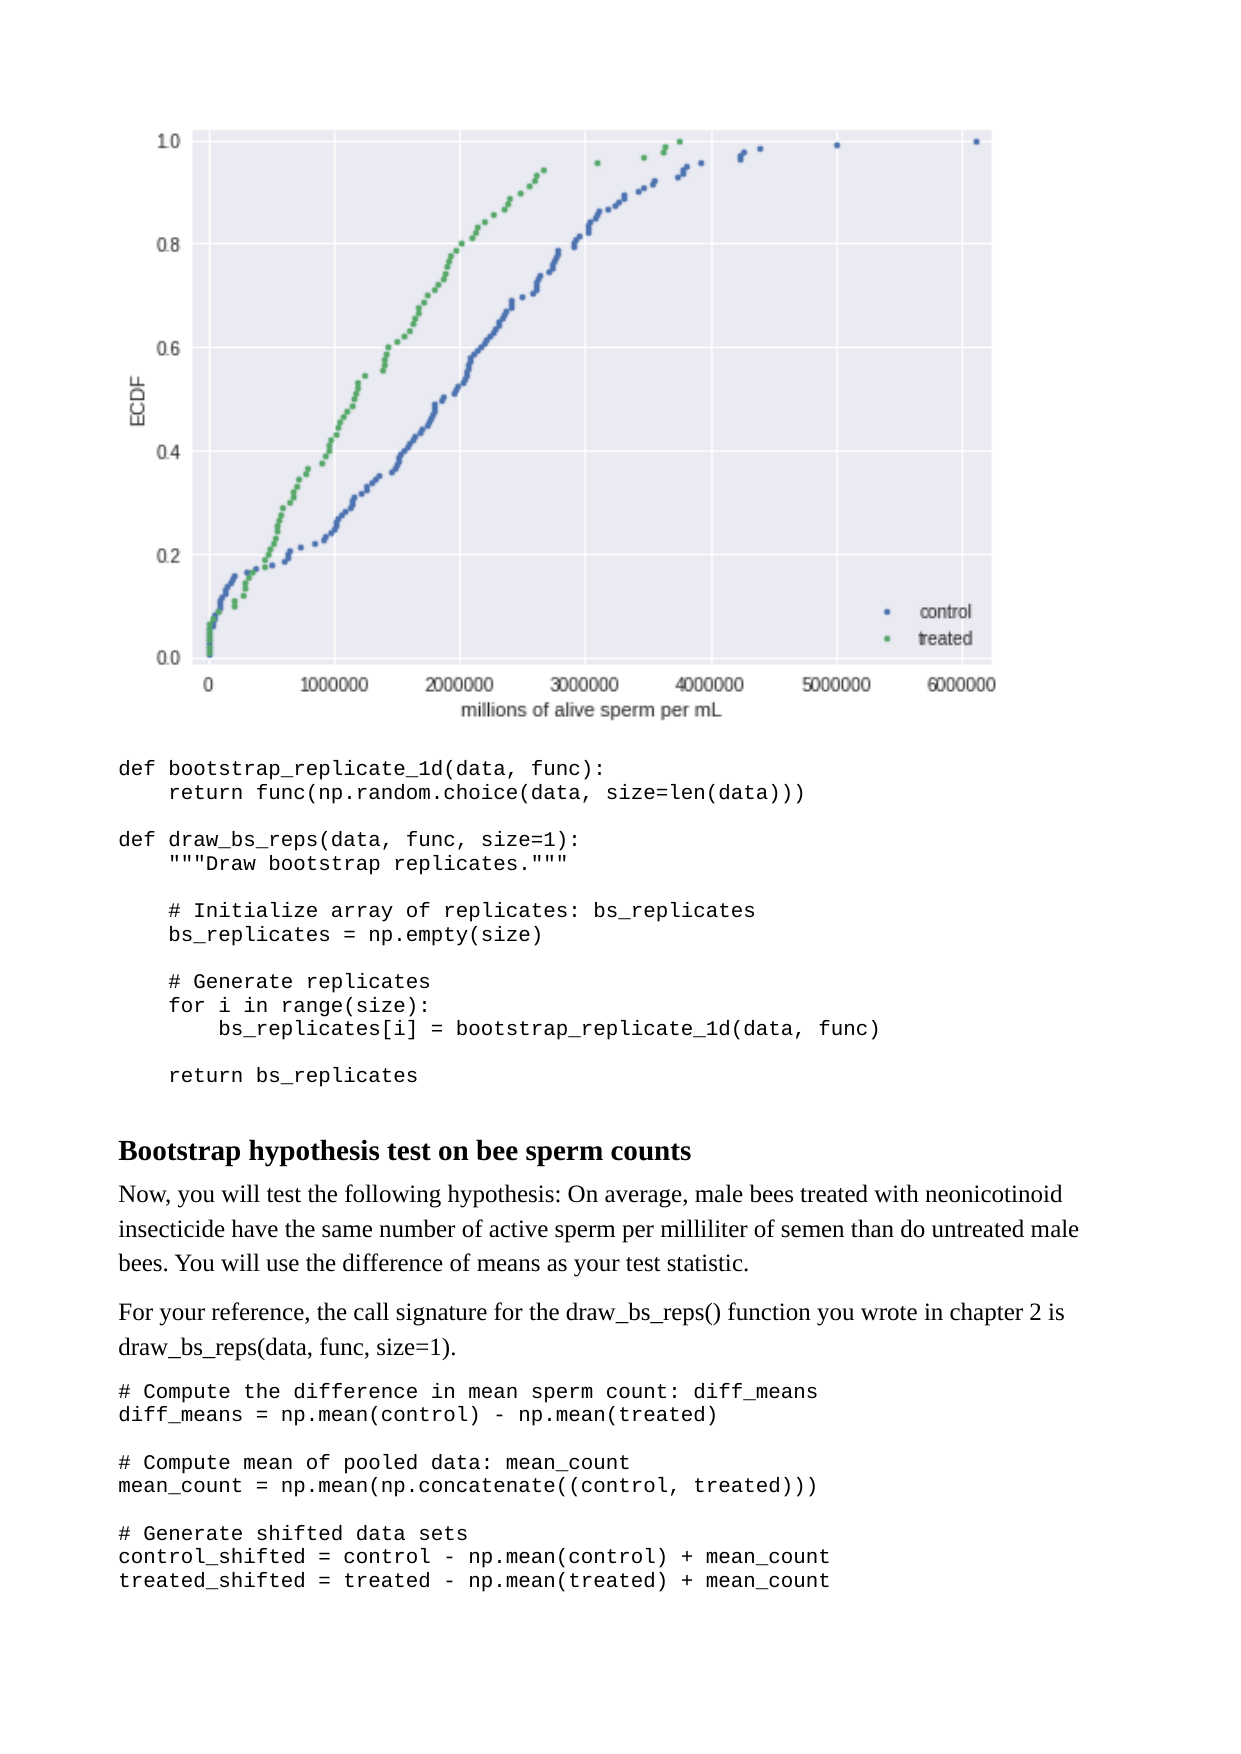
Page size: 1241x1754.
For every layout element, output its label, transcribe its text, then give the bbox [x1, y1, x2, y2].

text # Generate replicates [118, 971, 1122, 994]
text return bs_replicates [118, 1066, 1122, 1089]
subtitle Bootstrap hypothesis test on bee sperm counts [118, 1133, 1122, 1167]
text bs_replicates[i] = bootstrap_replicate_1d(data, func) [118, 1018, 1122, 1042]
text """Draw bootstrap replicates.""" [118, 853, 1122, 876]
text def draw_bs_reps(data, func, size=1): [118, 829, 1122, 853]
text # Generate shifted data sets [118, 1523, 1122, 1546]
text # Compute the difference in mean sperm count: diff_means [118, 1381, 1122, 1404]
text bs_replicates = np.empty(size) [118, 924, 1122, 947]
text # Initialize array of replicates: bs_replicates [118, 900, 1122, 924]
text for i in range(size): [118, 994, 1122, 1018]
picture [118, 118, 1010, 733]
text return func(np.random.choice(data, size=len(data))) [118, 782, 1122, 805]
text control_shifted = control - np.mean(control) + mean_count [118, 1546, 1122, 1570]
text diff_means = np.mean(control) - np.mean(treated) [118, 1404, 1122, 1428]
text # Compute mean of pooled data: mean_count [118, 1452, 1122, 1475]
text mean_count = np.mean(np.concatenate((control, treated))) [118, 1475, 1122, 1499]
text Now, you will test the following hypothesis: On average, male bees treated with neonicotinoid insecticide have the same number of active sperm per milliliter of semen than do untreated male bees. You will use the difference of means as your test statistic. [118, 1179, 1122, 1277]
text def bootstrap_replicate_1d(data, func): [118, 758, 1122, 782]
text For your reference, the call signature for the draw_bs_reps() function you wrote in chapter 2 is draw_bs_reps(data, func, size=1). [118, 1297, 1122, 1361]
text treated_shifted = treated - np.mean(treated) + mean_count [118, 1570, 1122, 1594]
